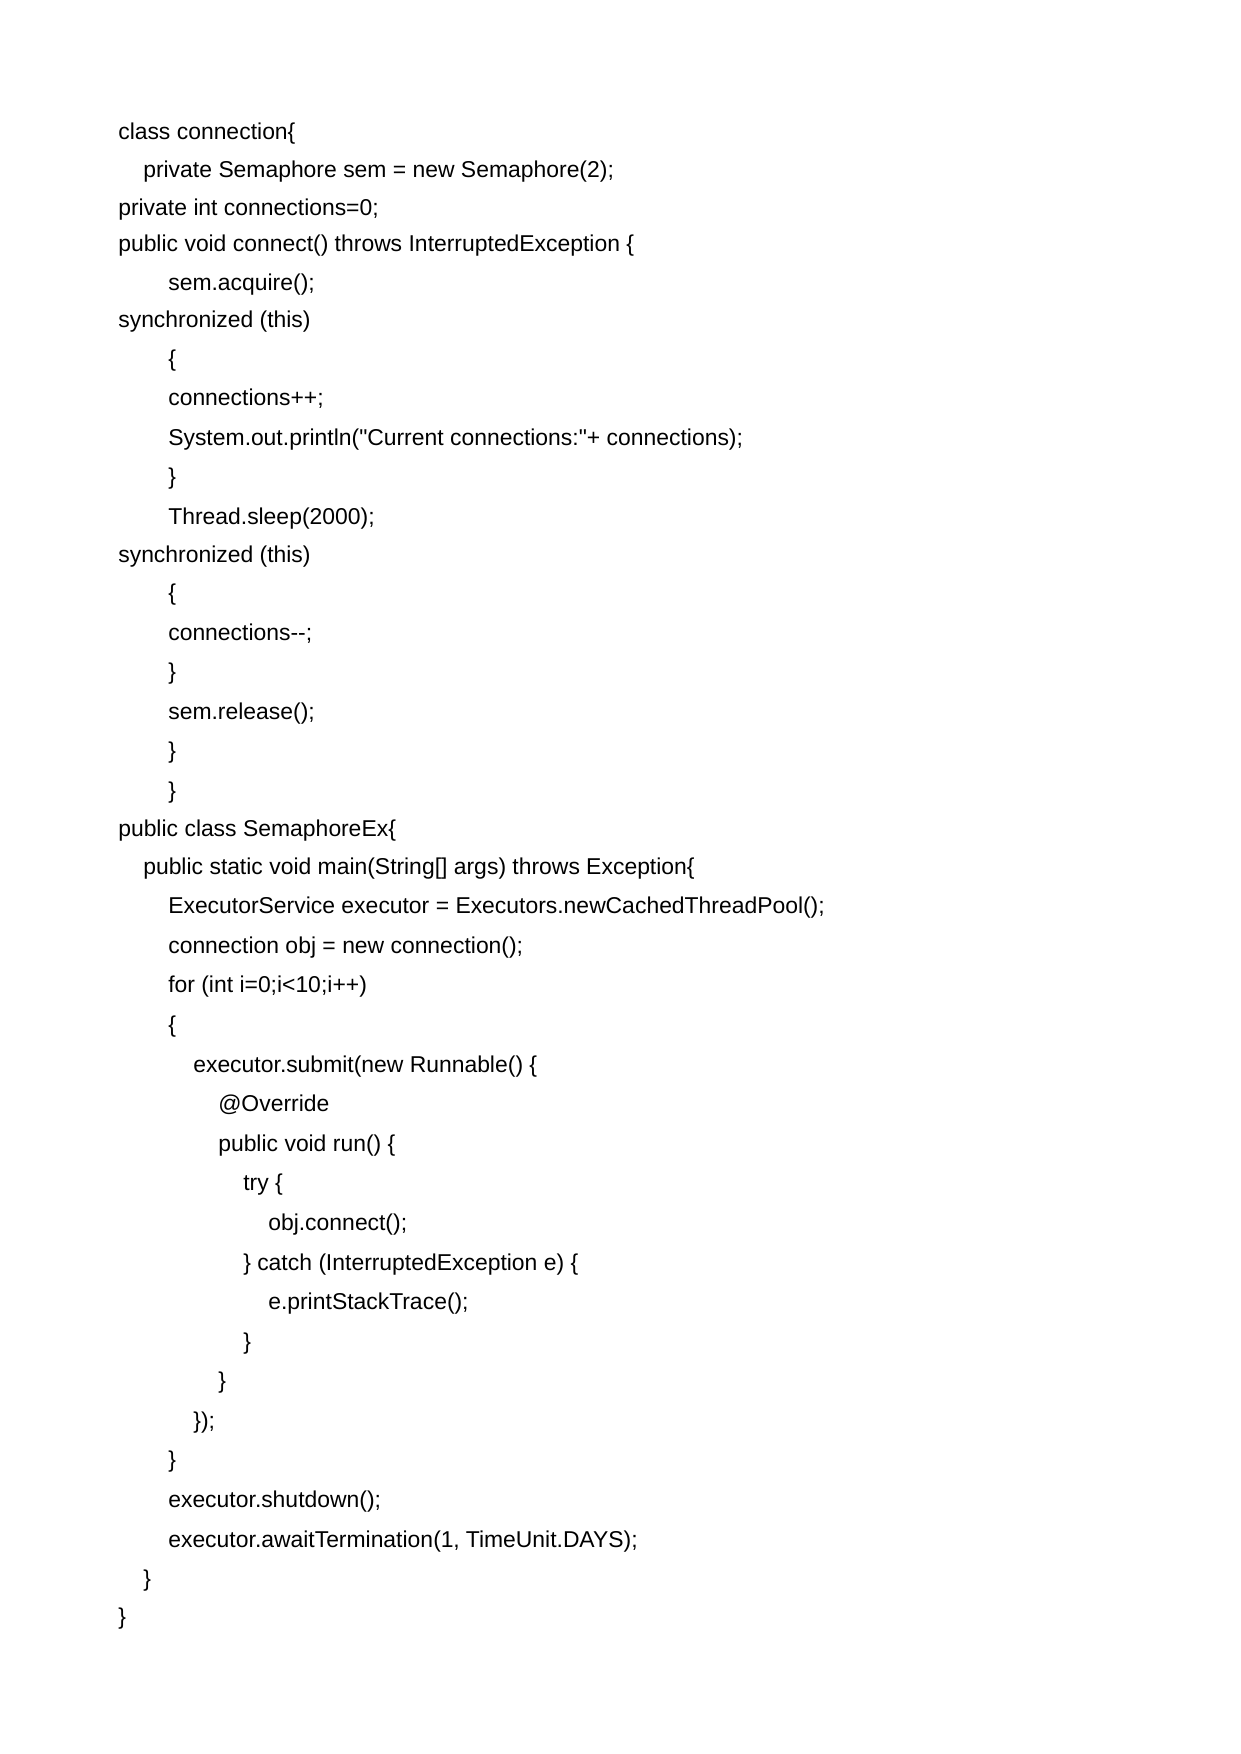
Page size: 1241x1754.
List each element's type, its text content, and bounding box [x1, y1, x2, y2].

text { [118, 1009, 1122, 1038]
text executor.awaitTermination(1, TimeUnit.DAYS); [118, 1524, 1122, 1552]
text public class SemaphoreEx{ [118, 814, 1122, 841]
text connections--; [118, 617, 1122, 645]
text { [118, 343, 1122, 371]
text private int connections=0; [118, 194, 1122, 220]
text }); [118, 1405, 1122, 1434]
text } [118, 735, 1122, 764]
text for (int i=0;i<10;i++) [118, 969, 1122, 998]
text } [118, 461, 1122, 490]
text try { [118, 1167, 1122, 1196]
text obj.connect(); [118, 1207, 1122, 1236]
text class connection{ [118, 118, 1122, 144]
text } [118, 1563, 1122, 1592]
text @Override [118, 1088, 1122, 1117]
text } [118, 1326, 1122, 1354]
text e.printStackTrace(); [118, 1286, 1122, 1315]
text sem.release(); [118, 696, 1122, 724]
text } [118, 775, 1122, 804]
text } [118, 1444, 1122, 1473]
text public void run() { [118, 1128, 1122, 1157]
text connection obj = new connection(); [118, 930, 1122, 959]
text synchronized (this) [118, 306, 1122, 333]
text public static void main(String[] args) throws Exception{ [118, 851, 1122, 879]
text } catch (InterruptedException e) { [118, 1247, 1122, 1275]
text } [118, 656, 1122, 685]
text synchronized (this) [118, 541, 1122, 567]
text executor.shutdown(); [118, 1484, 1122, 1513]
text } [118, 1603, 1122, 1629]
text connections++; [118, 382, 1122, 411]
text public void connect() throws InterruptedException { [118, 230, 1122, 257]
text System.out.println("Current connections:"+ connections); [118, 422, 1122, 451]
text Thread.sleep(2000); [118, 501, 1122, 530]
text { [118, 577, 1122, 606]
text ExecutorService executor = Executors.newCachedThreadPool(); [118, 890, 1122, 919]
text private Semaphore sem = new Semaphore(2); [118, 154, 1122, 183]
text } [118, 1365, 1122, 1394]
text sem.acquire(); [118, 267, 1122, 296]
text executor.submit(new Runnable() { [118, 1049, 1122, 1077]
